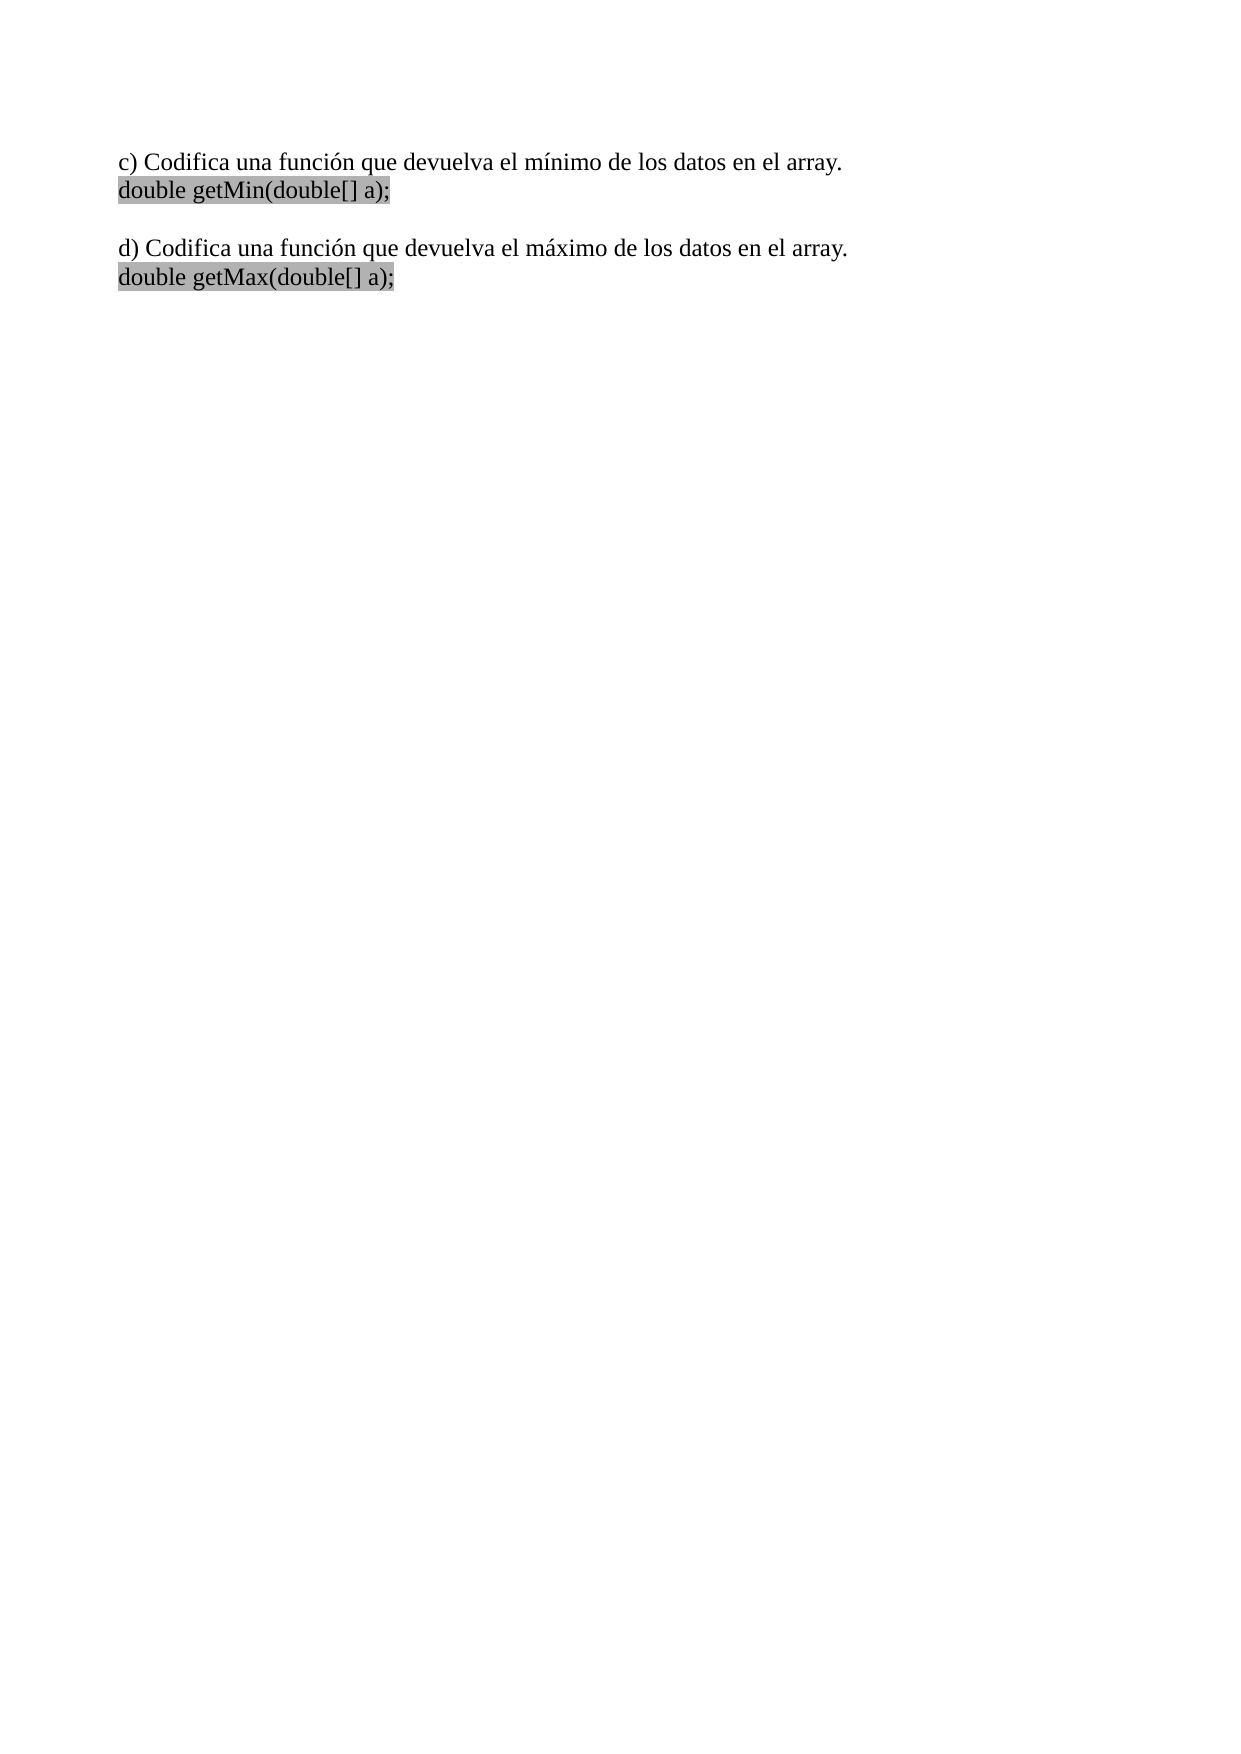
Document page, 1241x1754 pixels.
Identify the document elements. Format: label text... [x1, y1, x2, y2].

text d) Codifica una función que devuelva el máximo de los datos en el array. [118, 233, 1122, 262]
text double getMin(double[] a); [118, 176, 1122, 204]
text double getMax(double[] a); [118, 262, 1122, 291]
text c) Codifica una función que devuelva el mínimo de los datos en el array. [118, 147, 1122, 176]
